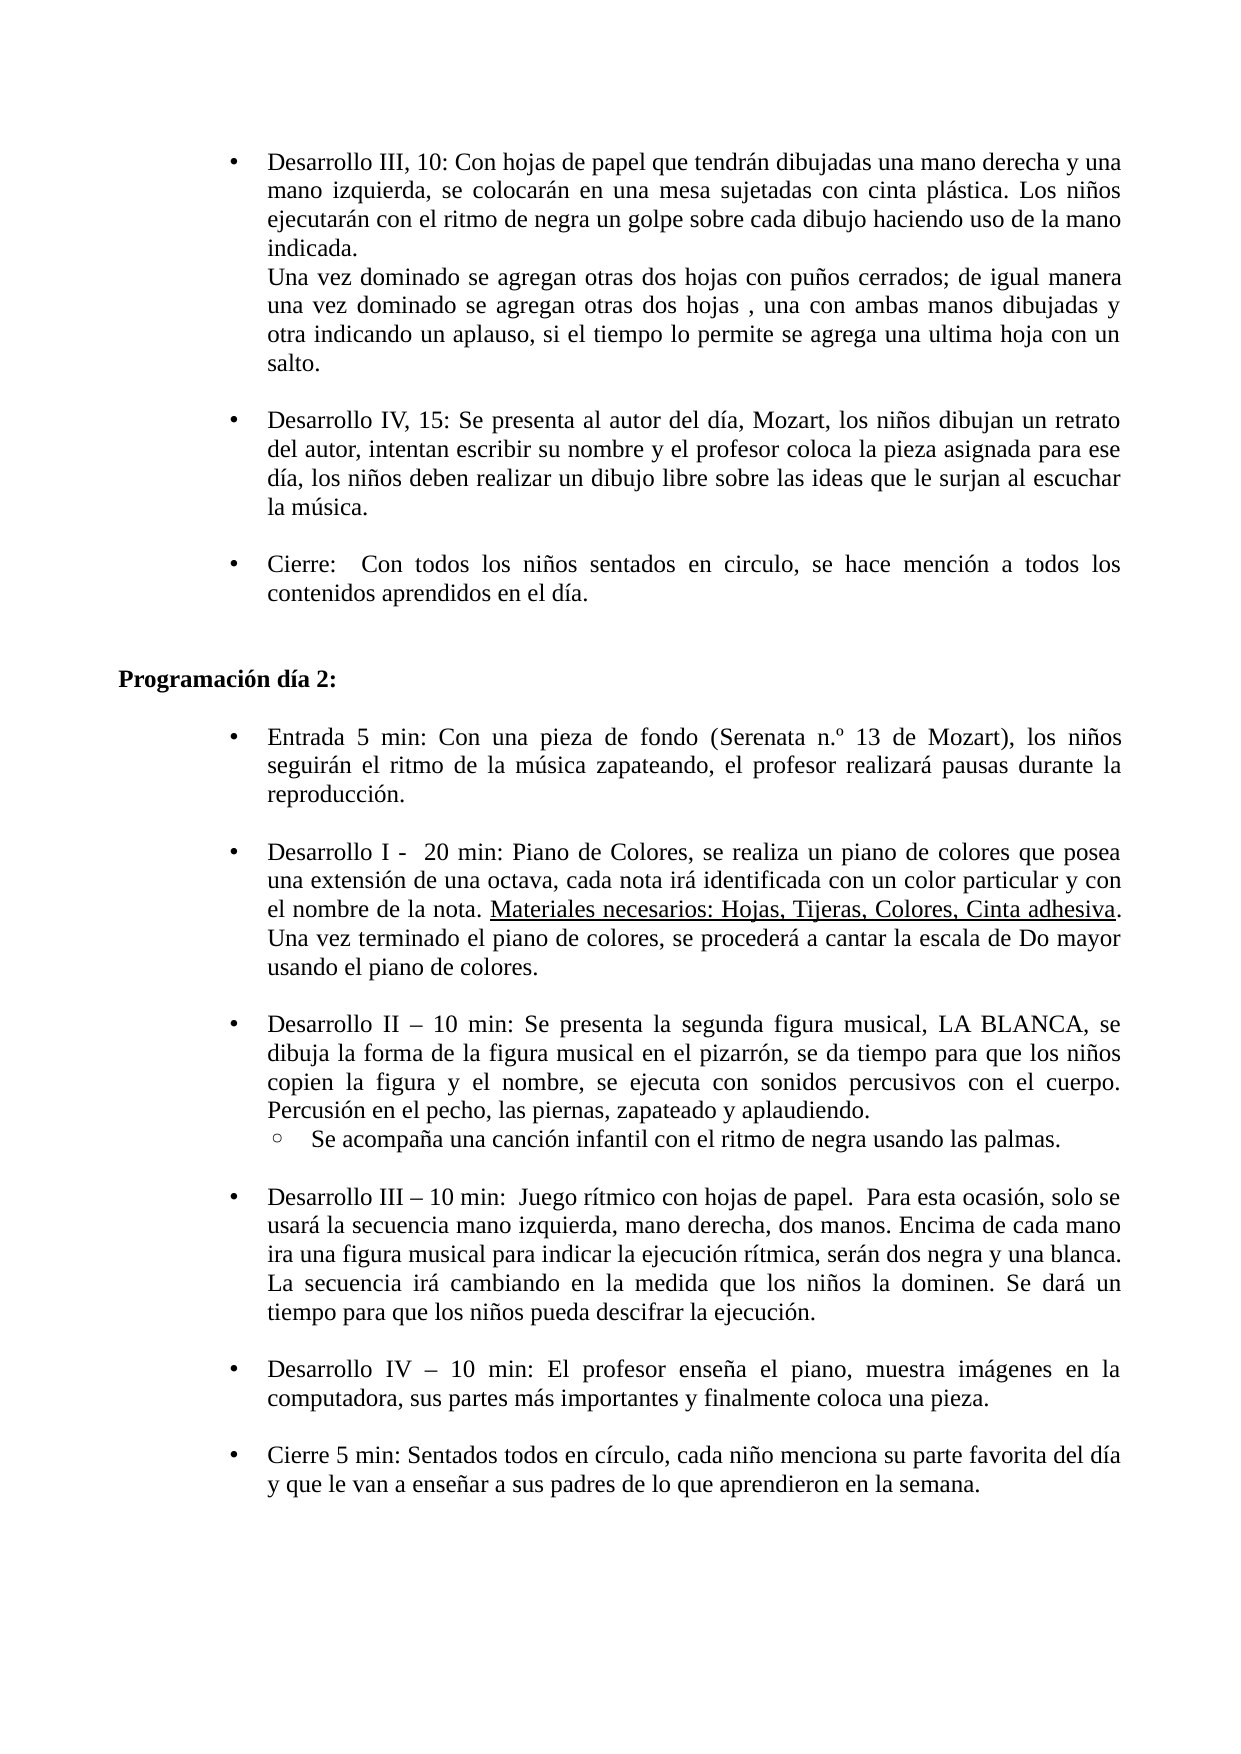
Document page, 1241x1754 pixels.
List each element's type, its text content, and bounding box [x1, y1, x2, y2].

list Desarrollo I - 20 min: Piano de Colores, se realiza un piano de colores que posea una extensión de una octava, cada nota irá identificada con un color particular y con el nombre de la nota. Materiales necesarios: Hojas, Tijeras, Colores, Cinta adhesiva. Una vez terminado el piano de colores, se procederá a cantar la escala de Do mayor usando el piano de colores. [229, 837, 1122, 981]
list Cierre 5 min: Sentados todos en círculo, cada niño menciona su parte favorita del día y que le van a enseñar a sus padres de lo que aprendieron en la semana. [229, 1441, 1122, 1498]
list Desarrollo III – 10 min: Juego rítmico con hojas de papel. Para esta ocasión, solo se usará la secuencia mano izquierda, mano derecha, dos manos. Encima de cada mano ira una figura musical para indicar la ejecución rítmica, serán dos negra y una blanca. La secuencia irá cambiando en la medida que los niños la dominen. Se dará un tiempo para que los niños pueda descifrar la ejecución. [229, 1182, 1122, 1326]
list Desarrollo IV – 10 min: El profesor enseña el piano, muestra imágenes en la computadora, sus partes más importantes y finalmente coloca una pieza. [229, 1354, 1122, 1412]
list Desarrollo III, 10: Con hojas de papel que tendrán dibujadas una mano derecha y una mano izquierda, se colocarán en una mesa sujetadas con cinta plástica. Los niños ejecutarán con el ritmo de negra un golpe sobre cada dibujo haciendo uso de la mano indicada. [229, 147, 1122, 262]
text Programación día 2: [118, 664, 1122, 693]
list Desarrollo IV, 15: Se presenta al autor del día, Mozart, los niños dibujan un retrato del autor, intentan escribir su nombre y el profesor coloca la pieza asignada para ese día, los niños deben realizar un dibujo libre sobre las ideas que le surjan al escuchar la música. [229, 406, 1122, 521]
list Entrada 5 min: Con una pieza de fondo (Serenata n.º 13 de Mozart), los niños seguirán el ritmo de la música zapateando, el profesor realizará pausas durante la reproducción. [229, 722, 1122, 808]
list Se acompaña una canción infantil con el ritmo de negra usando las palmas. [267, 1124, 1122, 1153]
list Cierre: Con todos los niños sentados en circulo, se hace mención a todos los contenidos aprendidos en el día. [229, 549, 1122, 607]
list Desarrollo II – 10 min: Se presenta la segunda figura musical, LA BLANCA, se dibuja la forma de la figura musical en el pizarrón, se da tiempo para que los niños copien la figura y el nombre, se ejecuta con sonidos percusivos con el cuerpo. Percusión en el pecho, las piernas, zapateado y aplaudiendo. [229, 1009, 1122, 1124]
list Una vez dominado se agregan otras dos hojas con puños cerrados; de igual manera una vez dominado se agregan otras dos hojas , una con ambas manos dibujadas y otra indicando un aplauso, si el tiempo lo permite se agrega una ultima hoja con un salto. [229, 262, 1122, 377]
